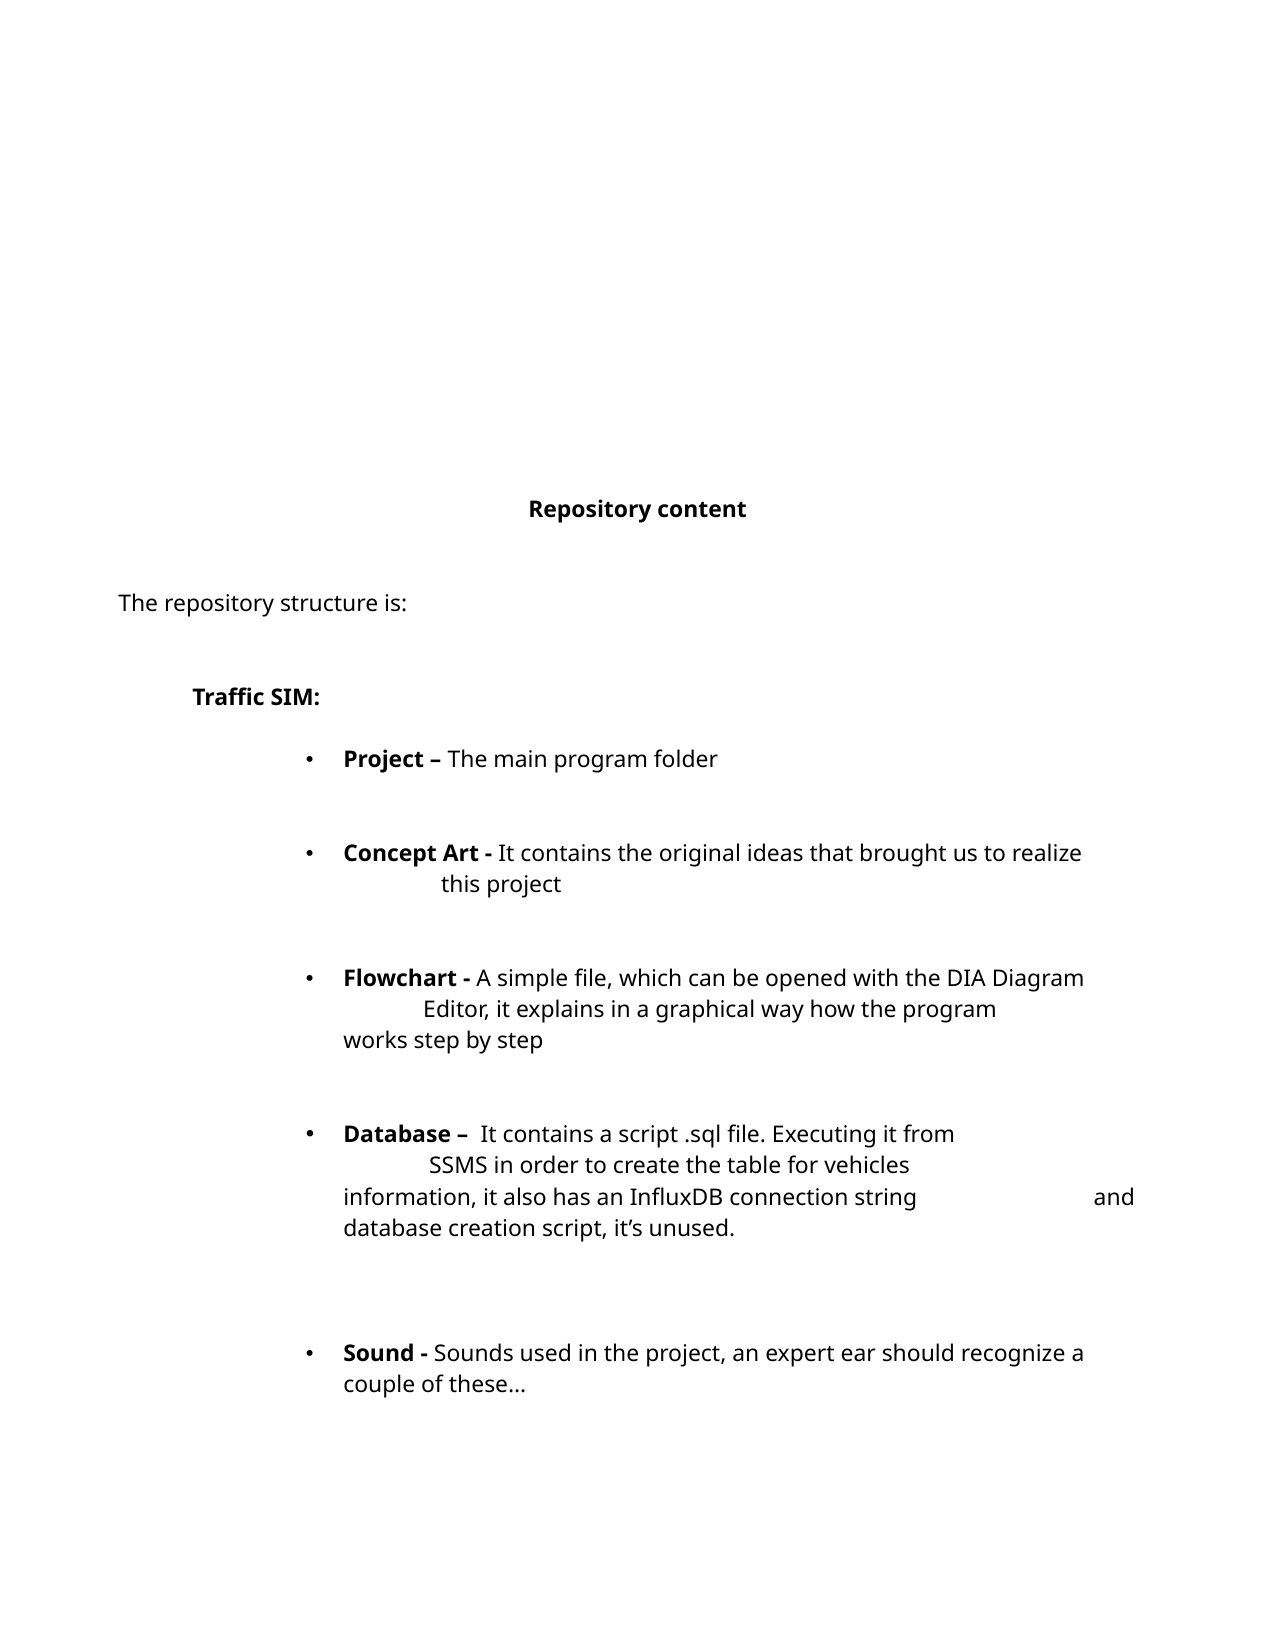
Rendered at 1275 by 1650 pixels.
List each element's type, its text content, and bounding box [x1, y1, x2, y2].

text The repository structure is: [118, 587, 1157, 618]
text Repository content [118, 493, 1157, 524]
list Database – It contains a script .sql file. Executing it from SSMS in order to create the table for vehicles information, it also has an InfluxDB connection string and database creation script, it’s unused. [306, 1118, 1157, 1243]
list Project – The main program folder [306, 743, 1157, 774]
text Traffic SIM: [118, 681, 1157, 712]
list Flowchart - A simple file, which can be opened with the DIA Diagram Editor, it explains in a graphical way how the program works step by step [306, 962, 1157, 1056]
list Concept Art - It contains the original ideas that brought us to realize this project [306, 837, 1157, 899]
list Sound - Sounds used in the project, an expert ear should recognize a couple of these… [306, 1337, 1157, 1399]
